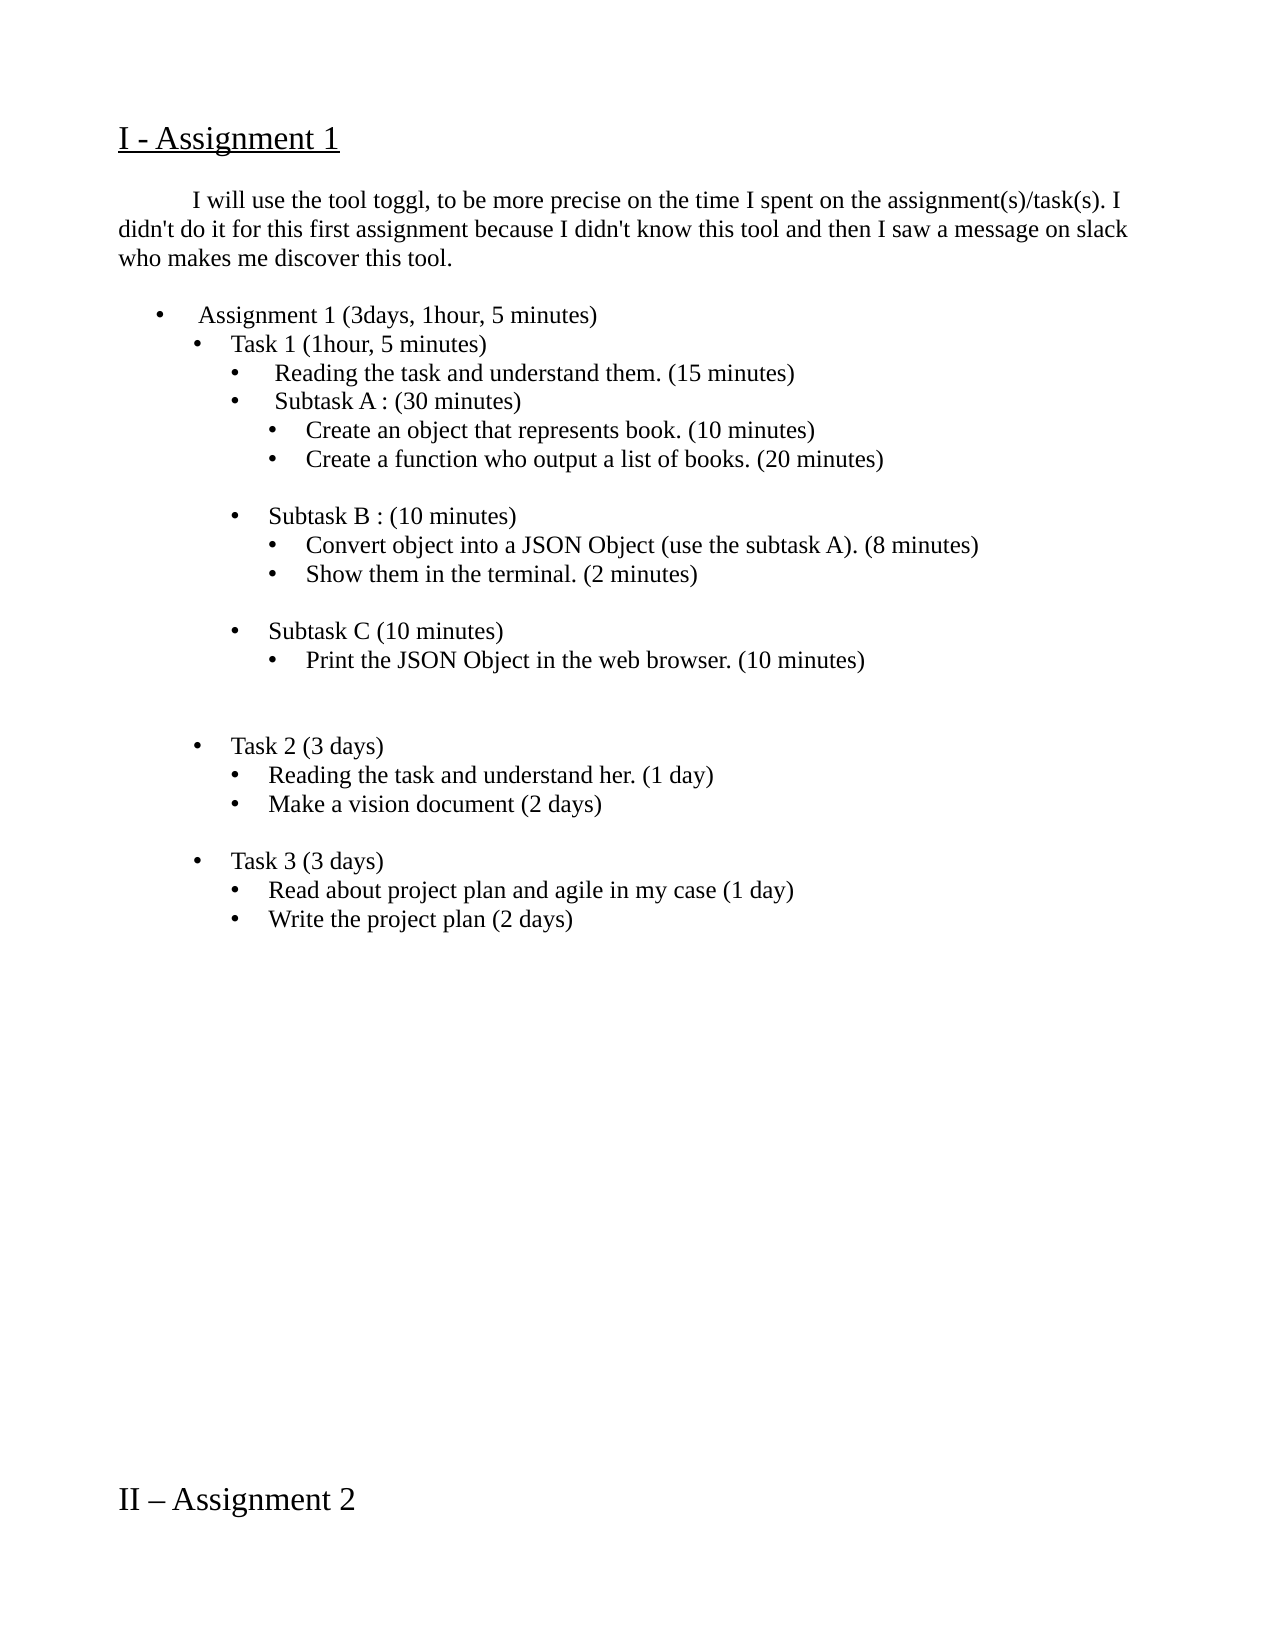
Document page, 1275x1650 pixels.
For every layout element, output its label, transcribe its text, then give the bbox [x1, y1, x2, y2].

list Subtask B : (10 minutes) [231, 501, 1157, 530]
list Task 1 (1hour, 5 minutes) [193, 329, 1157, 358]
list Show them in the terminal. (2 minutes) [268, 559, 1157, 588]
text I will use the tool toggl, to be more precise on the time I spent on the assignment(s)/task(s). I didn't do it for this first assignment because I didn't know this tool and then I saw a message on slack who makes me discover this tool. [118, 185, 1157, 271]
list Subtask A : (30 minutes) [231, 386, 1157, 415]
list Reading the task and understand her. (1 day) [231, 760, 1157, 789]
list Print the JSON Object in the web browser. (10 minutes) [268, 645, 1157, 674]
list Task 2 (3 days) [193, 731, 1157, 760]
list Subtask C (10 minutes) [231, 616, 1157, 645]
text I - Assignment 1 [118, 118, 1157, 156]
text II – Assignment 2 [118, 1479, 1157, 1517]
list Reading the task and understand them. (15 minutes) [231, 358, 1157, 386]
list Write the project plan (2 days) [231, 904, 1157, 933]
list Assignment 1 (3days, 1hour, 5 minutes) [156, 300, 1157, 329]
list Create a function who output a list of books. (20 minutes) [268, 444, 1157, 473]
list Make a vision document (2 days) [231, 789, 1157, 818]
list Task 3 (3 days) [193, 846, 1157, 875]
list Convert object into a JSON Object (use the subtask A). (8 minutes) [268, 530, 1157, 559]
list Read about project plan and agile in my case (1 day) [231, 875, 1157, 904]
list Create an object that represents book. (10 minutes) [268, 415, 1157, 444]
